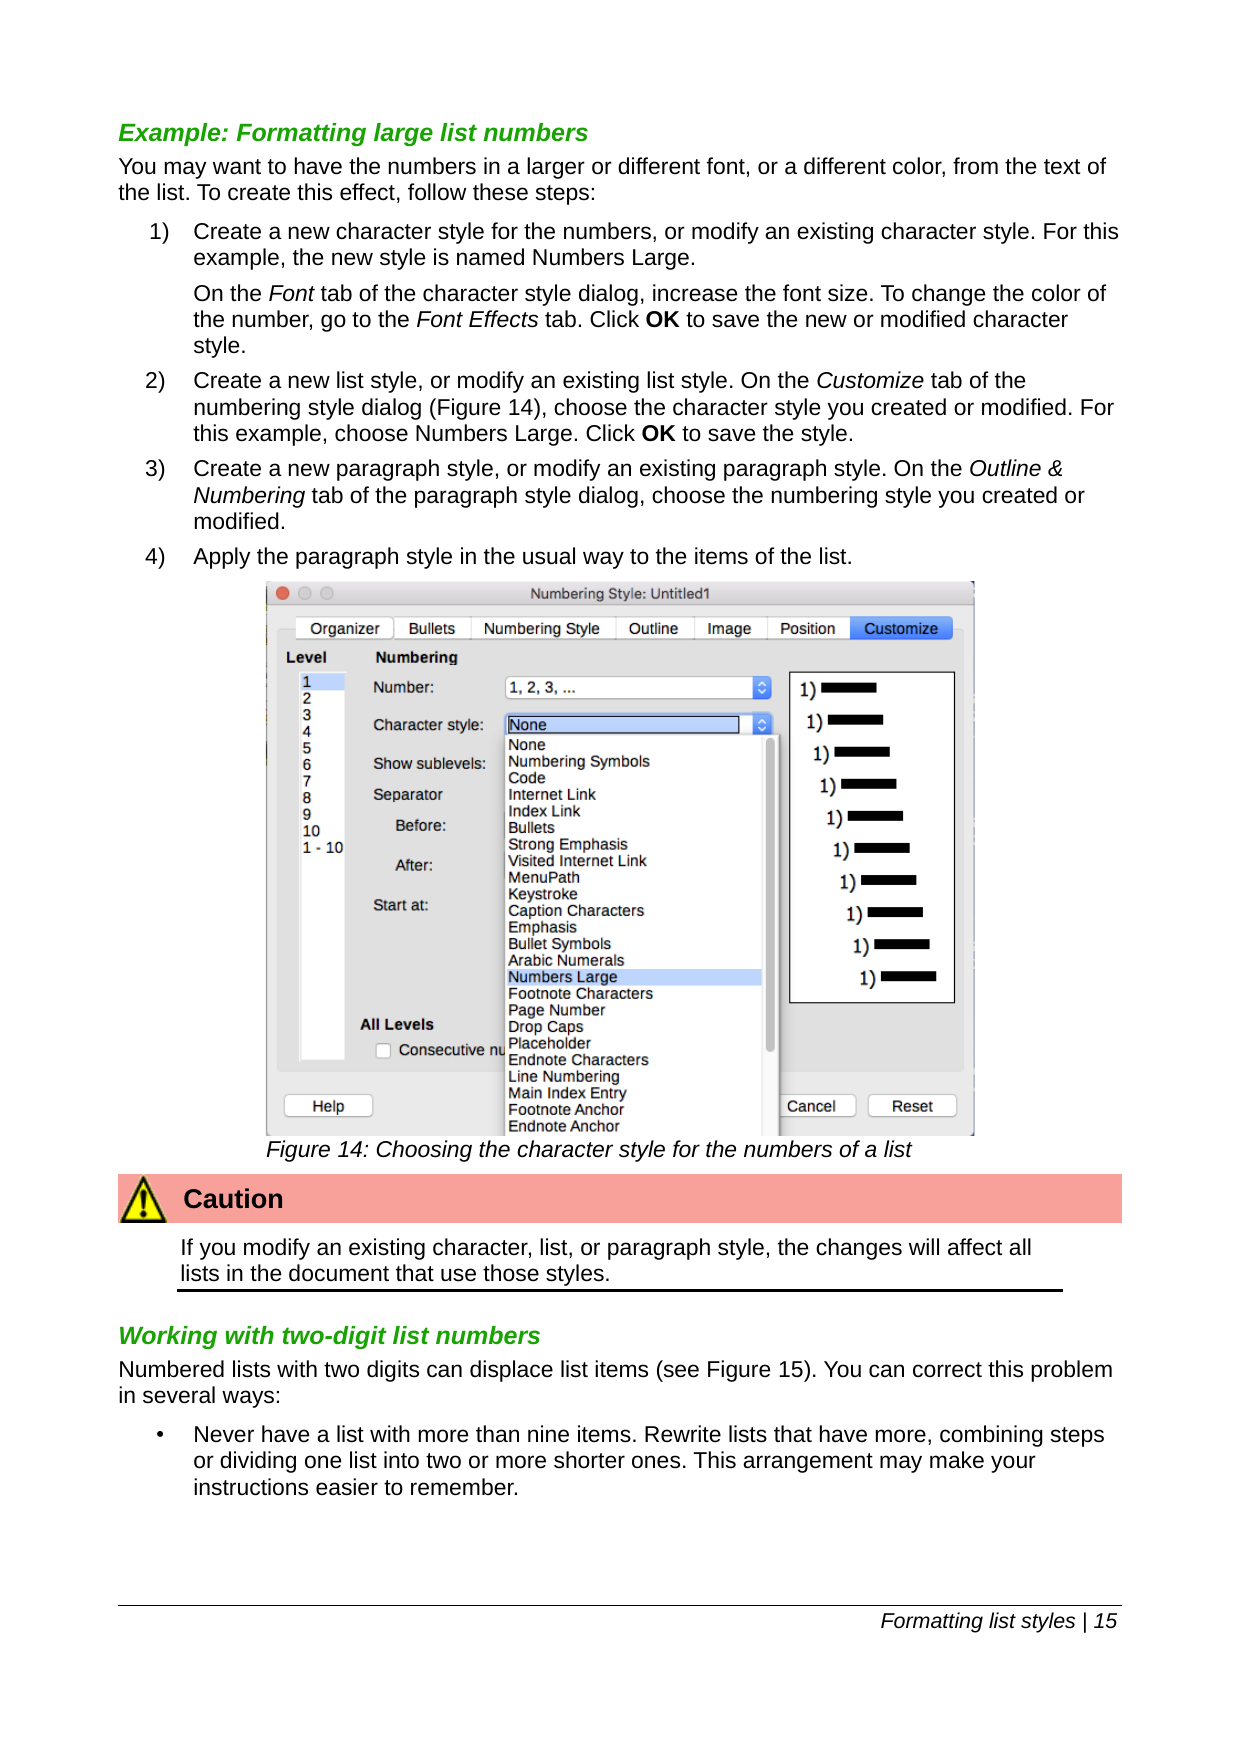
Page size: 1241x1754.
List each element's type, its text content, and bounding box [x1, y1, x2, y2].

picture [265, 581, 975, 1136]
subtitle Working with two-digit list numbers [118, 1321, 1122, 1350]
list Create a new paragraph style, or modify an existing paragraph style. On the Outline & Numbering tab of the paragraph style dialog, choose the numbering style you created or modified. [165, 455, 1122, 534]
subtitle Caution [167, 1174, 1122, 1223]
text You may want to have the numbers in a larger or different font, or a different color, from the text of the list. To create this effect, follow these steps: [118, 153, 1122, 206]
list On the Font tab of the character style dialog, increase the font size. To change the color of the number, go to the Font Effects tab. Click OK to save the new or modified character style. [165, 279, 1122, 359]
text Numbered lists with two digits can displace list items (see Figure 15). You can correct this problem in several ways: [118, 1356, 1122, 1408]
list Create a new character style for the numbers, or modify an existing character style. For this example, the new style is named Numbers Large. [169, 218, 1122, 271]
list Create a new list style, or modify an existing list style. On the Customize tab of the numbering style dialog (Figure 14), choose the character style you created or modified. For this example, choose Numbers Large. Click OK to save the style. [165, 367, 1122, 447]
list Never have a list with more than nine items. Rewrite lists that have more, combining steps or dividing one list into two or more shorter ones. This arrangement may make your instructions easier to remember. [156, 1421, 1122, 1500]
list Apply the paragraph style in the usual way to the items of the list. [165, 543, 1122, 570]
picture [119, 1174, 167, 1223]
text Figure 14: Choosing the character style for the numbers of a list [266, 1136, 974, 1162]
subtitle Example: Formatting large list numbers [118, 118, 1122, 147]
text If you modify an existing character, list, or paragraph style, the changes will affect all lists in the document that use those styles. [177, 1231, 1063, 1289]
